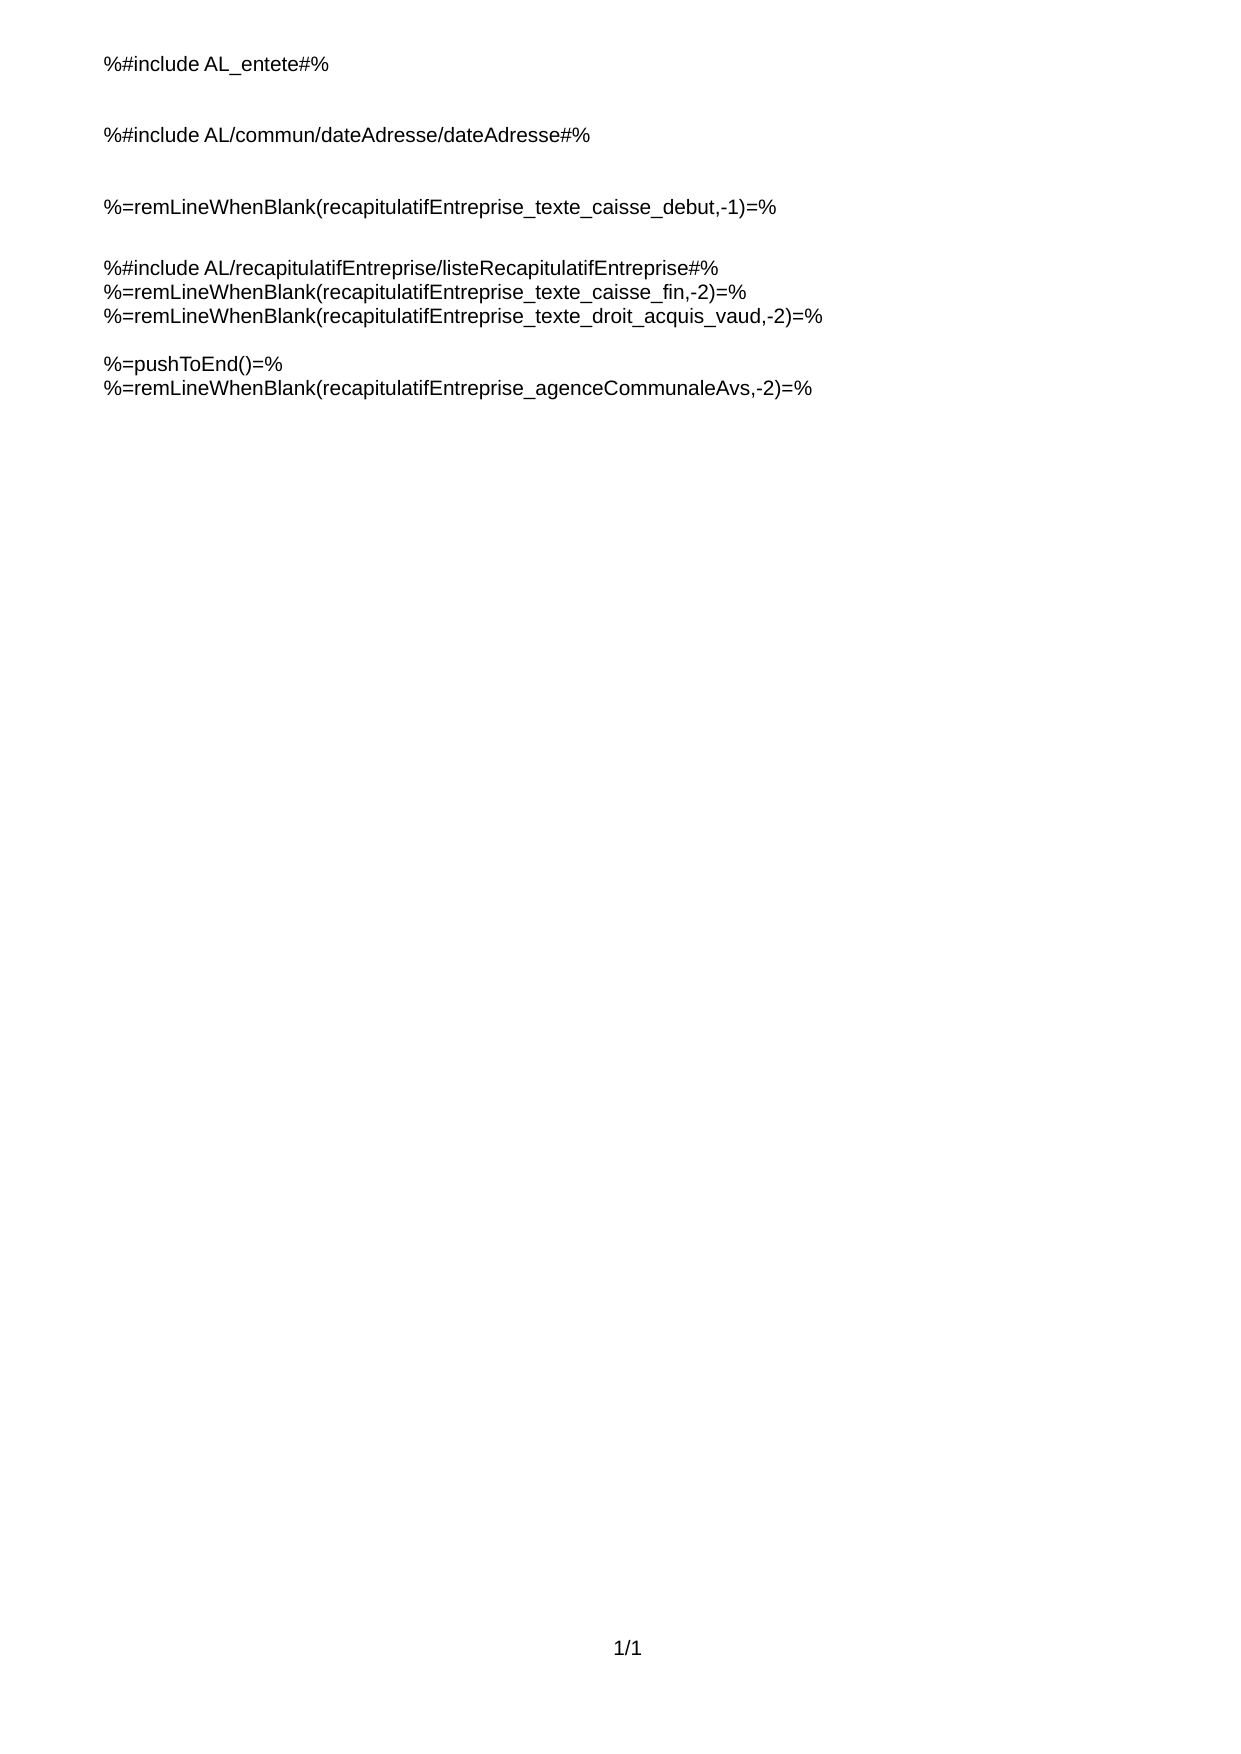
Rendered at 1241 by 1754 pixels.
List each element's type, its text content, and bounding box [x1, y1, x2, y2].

text %=remLineWhenBlank(recapitulatifEntreprise_texte_caisse_fin,-2)=% [103, 279, 1152, 303]
text %=remLineWhenBlank(recapitulatifEntreprise_agenceCommunaleAvs,-2)=% [103, 375, 1152, 399]
text %=pushToEnd()=% [103, 351, 1152, 375]
text %=remLineWhenBlank(recapitulatifEntreprise_texte_droit_acquis_vaud,-2)=% [103, 303, 1152, 327]
text %=remLineWhenBlank(recapitulatifEntreprise_texte_caisse_debut,-1)=% [103, 195, 1152, 219]
text %#include AL/recapitulatifEntreprise/listeRecapitulatifEntreprise#% [103, 256, 1161, 279]
text %#include AL/commun/dateAdresse/dateAdresse#% [103, 123, 1161, 147]
text %#include AL_entete#% [103, 51, 1152, 75]
